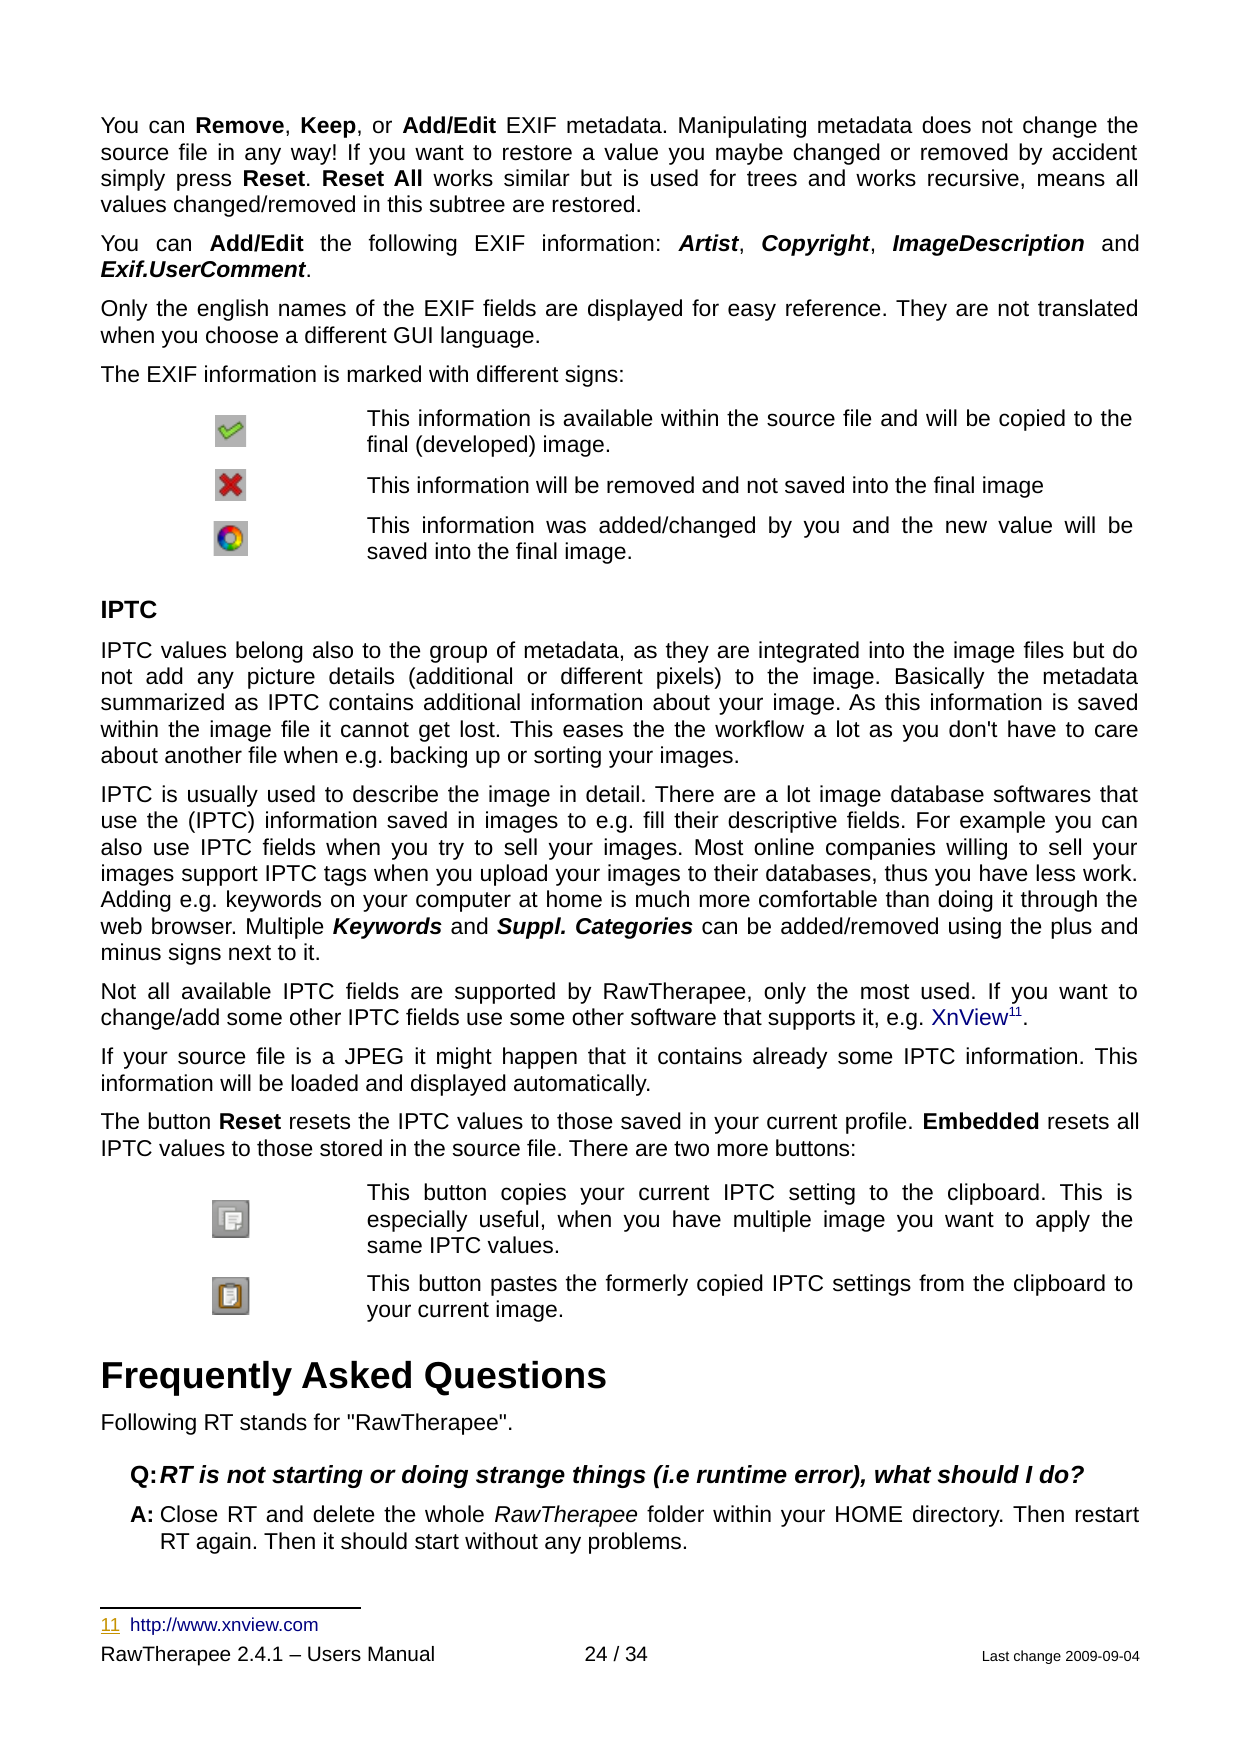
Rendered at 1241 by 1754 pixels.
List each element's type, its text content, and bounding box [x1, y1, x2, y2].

text Following RT stands for "RawTherapee". [100, 1409, 1140, 1435]
subtitle IPTC [100, 595, 1140, 624]
table_cell [100, 1264, 361, 1328]
text IPTC is usually used to describe the image in detail. There are a lot image database softwares that use the (IPTC) information saved in images to e.g. fill their descriptive fields. For example you can also use IPTC fields when you try to sell your images. Most online companies willing to sell your images support IPTC tags when you upload your images to their databases, thus you have less work. Adding e.g. keywords on your computer at home is much more comfortable than doing it through the web browser. Multiple Keywords and Suppl. Categories can be added/removed using the plus and minus signs next to it. [100, 781, 1140, 965]
table_header [100, 1174, 361, 1264]
table_cell [100, 506, 361, 570]
picture [212, 1200, 250, 1238]
table_header [100, 399, 361, 463]
text You can Add/Edit the following EXIF information: Artist, Copyright, ImageDescription and Exif.UserComment. [100, 230, 1140, 283]
table_cell This button pastes the formerly copied IPTC settings from the clipboard to your current image. [361, 1264, 1140, 1328]
picture [213, 521, 248, 556]
text IPTC values belong also to the group of metadata, as they are integrated into the image files but do not add any picture details (additional or different pixels) to the image. Basically the metadata summarized as IPTC contains additional information about your image. As this information is saved within the image file it cannot get lost. This eases the the workflow a lot as you don't have to care about another file when e.g. backing up or sorting your images. [100, 637, 1140, 768]
text The EXIF information is marked with different signs: [100, 361, 1140, 387]
table_header This information is available within the source file and will be copied to the final (developed) image. [361, 399, 1140, 463]
text The button Reset resets the IPTC values to those saved in your current profile. Embedded resets all IPTC values to those stored in the source file. There are two more buttons: [100, 1108, 1140, 1161]
table_cell This information was added/changed by you and the new value will be saved into the final image. [361, 506, 1140, 570]
picture [212, 1277, 250, 1315]
text A: Close RT and delete the whole RawTherapee folder within your HOME directory. Then restart RT again. Then it should start without any problems. [130, 1501, 1140, 1554]
text Only the english names of the EXIF fields are displayed for easy reference. They are not translated when you choose a different GUI language. [100, 295, 1140, 348]
text If your source file is a JPEG it might happen that it contains already some IPTC information. This information will be loaded and displayed automatically. [100, 1043, 1140, 1096]
table_header This button copies your current IPTC setting to the clipboard. This is especially useful, when you have multiple image you want to apply the same IPTC values. [361, 1174, 1140, 1264]
text Not all available IPTC fields are supported by RawTherapee, only the most used. If you want to change/add some other IPTC fields use some other software that supports it, e.g. XnView. [100, 978, 1140, 1031]
subtitle Q: RT is not starting or doing strange things (i.e runtime error), what should I do? [130, 1460, 1140, 1489]
text You can Remove, Keep, or Add/Edit EXIF metadata. Manipulating metadata does not change the source file in any way! If you want to restore a value you maybe changed or removed by accident simply press Reset. Reset All works similar but is used for trees and works recursive, means all values changed/removed in this subtree are restored. [100, 112, 1140, 218]
subtitle Frequently Asked Questions [100, 1353, 1140, 1396]
table_cell [100, 464, 361, 506]
picture [215, 469, 247, 501]
picture [215, 415, 247, 447]
table_cell This information will be removed and not saved into the final image [361, 464, 1140, 506]
text http://www.xnview.com [100, 1614, 1140, 1636]
